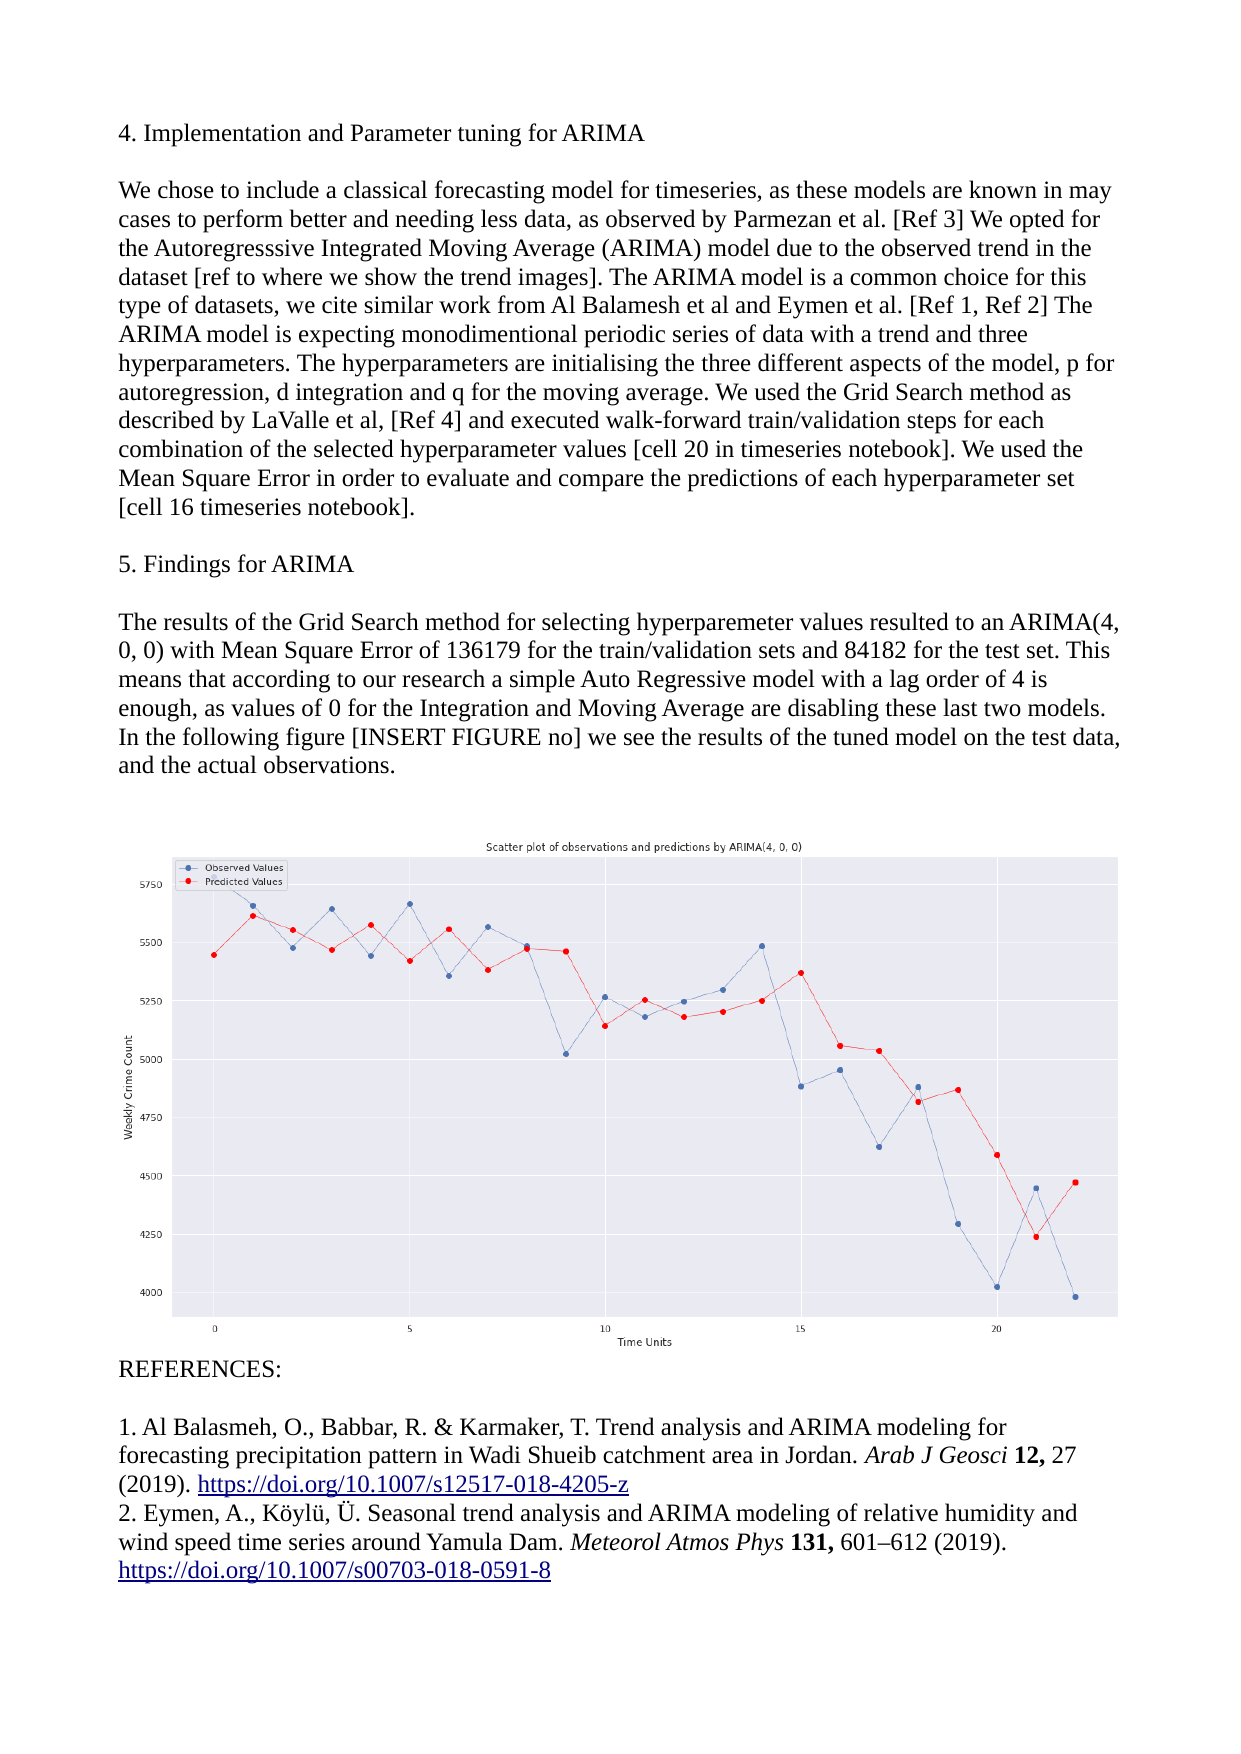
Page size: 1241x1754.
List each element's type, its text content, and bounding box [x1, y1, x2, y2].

picture [118, 836, 1123, 1354]
text We chose to include a classical forecasting model for timeseries, as these models are known in may cases to perform better and needing less data, as observed by Parmezan et al. [Ref 3] We opted for the Autoregresssive Integrated Moving Average (ARIMA) model due to the observed trend in the dataset [ref to where we show the trend images]. The ARIMA model is a common choice for this type of datasets, we cite similar work from Al Balamesh et al and Eymen et al. [Ref 1, Ref 2] The ARIMA model is expecting monodimentional periodic series of data with a trend and three hyperparameters. The hyperparameters are initialising the three different aspects of the model, p for autoregression, d integration and q for the moving average. We used the Grid Search method as described by LaValle et al, [Ref 4] and executed walk-forward train/validation steps for each combination of the selected hyperparameter values [cell 20 in timeseries notebook]. We used the Mean Square Error in order to evaluate and compare the predictions of each hyperparameter set [cell 16 timeseries notebook]. [118, 176, 1122, 521]
text 1. Al Balasmeh, O., Babbar, R. & Karmaker, T. Trend analysis and ARIMA modeling for forecasting precipitation pattern in Wadi Shueib catchment area in Jordan. Arab J Geosci 12, 27 (2019). https://doi.org/10.1007/s12517-018-4205-z [118, 1412, 1122, 1498]
text The results of the Grid Search method for selecting hyperparemeter values resulted to an ARIMA(4, 0, 0) with Mean Square Error of 136179 for the train/validation sets and 84182 for the test set. This means that according to our research a simple Auto Regressive model with a lag order of 4 is enough, as values of 0 for the Integration and Moving Average are disabling these last two models. In the following figure [INSERT FIGURE no] we see the results of the tuned model on the test data, and the actual observations. [118, 607, 1122, 779]
text 5. Findings for ARIMA [118, 549, 1122, 578]
text 2. Eymen, A., Köylü, Ü. Seasonal trend analysis and ARIMA modeling of relative humidity and wind speed time series around Yamula Dam. Meteorol Atmos Phys 131, 601–612 (2019). https://doi.org/10.1007/s00703-018-0591-8 [118, 1498, 1122, 1584]
text 4. Implementation and Parameter tuning for ARIMA [118, 118, 1122, 147]
text REFERENCES: [118, 1354, 1122, 1383]
